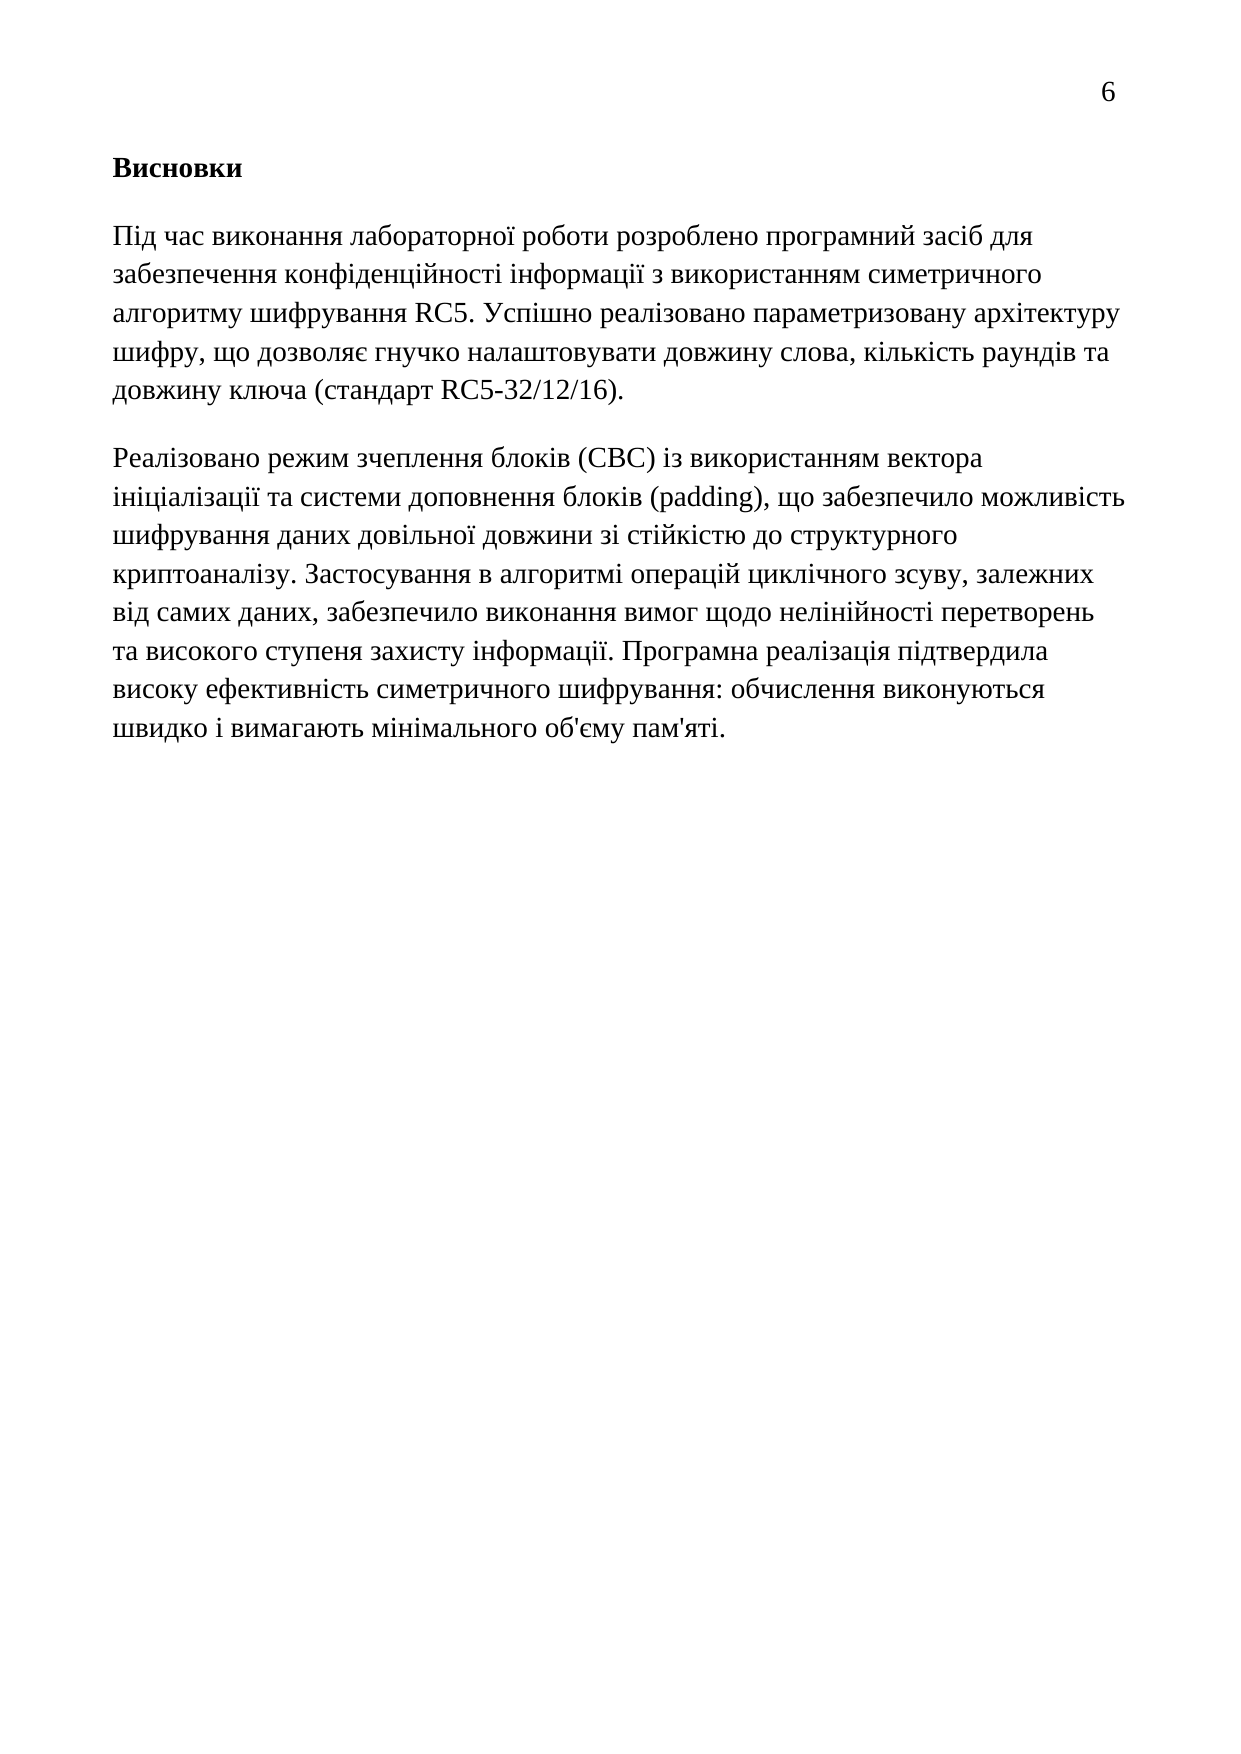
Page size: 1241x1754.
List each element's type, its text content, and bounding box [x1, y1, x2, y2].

text Реалізовано режим зчеплення блоків (CBC) із використанням вектора ініціалізації та системи доповнення блоків (padding), що забезпечило можливість шифрування даних довільної довжини зі стійкістю до структурного криптоаналізу. Застосування в алгоритмі операцій циклічного зсуву, залежних від самих даних, забезпечило виконання вимог щодо нелінійності перетворень та високого ступеня захисту інформації. Програмна реалізація підтвердила високу ефективність симетричного шифрування: обчислення виконуються швидко і вимагають мінімального об'єму пам'яті. [112, 440, 1128, 743]
text Під час виконання лабораторної роботи розроблено програмний засіб для забезпечення конфіденційності інформації з використанням симетричного алгоритму шифрування RC5. Успішно реалізовано параметризовану архітектуру шифру, що дозволяє гнучко налаштовувати довжину слова, кількість раундів та довжину ключа (стандарт RC5-32/12/16). [112, 218, 1128, 406]
subtitle Висновки [112, 150, 1128, 183]
